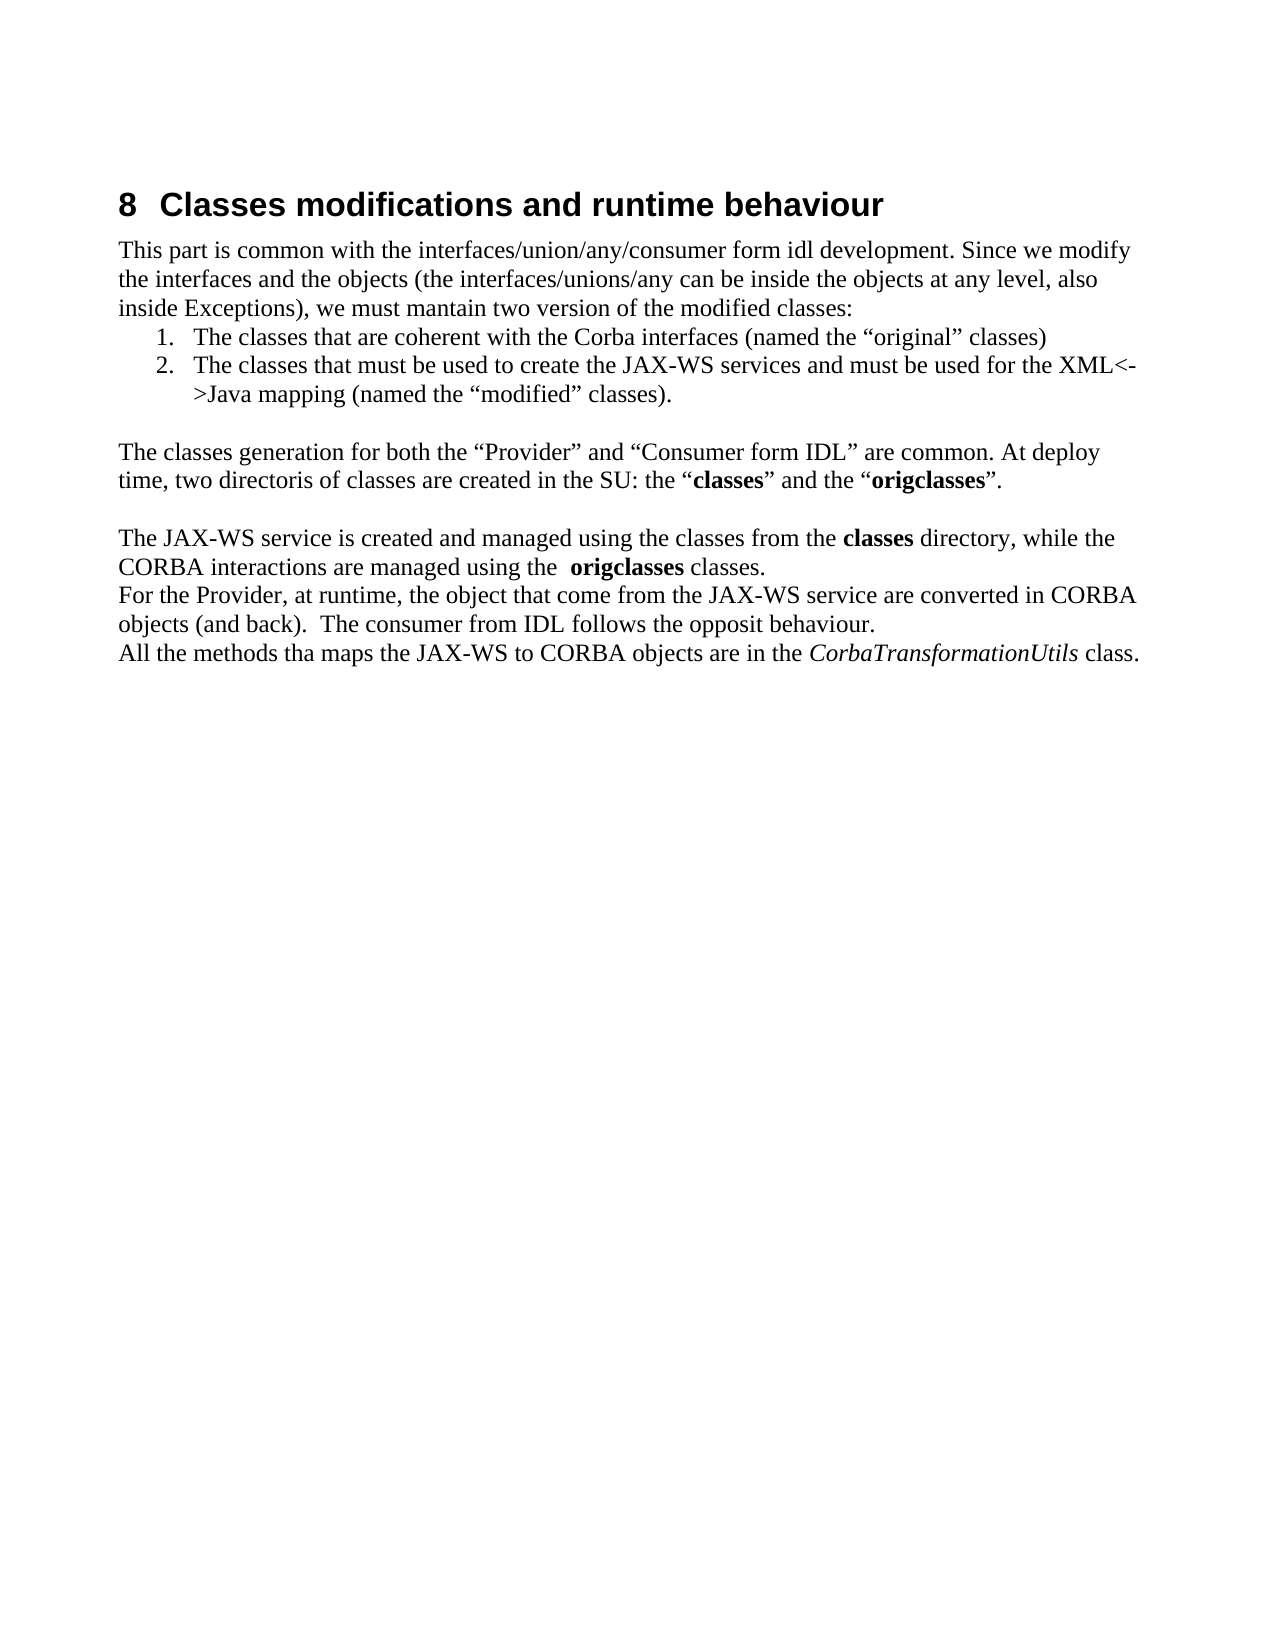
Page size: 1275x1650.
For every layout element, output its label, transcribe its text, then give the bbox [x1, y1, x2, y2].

subtitle Classes modifications and runtime behaviour [118, 184, 1157, 223]
text For the Provider, at runtime, the object that come from the JAX-WS service are converted in CORBA objects (and back). The consumer from IDL follows the opposit behaviour. [118, 581, 1157, 638]
list The classes that must be used to create the JAX-WS services and must be used for the XML<->Java mapping (named the “modified” classes). [156, 351, 1157, 408]
list The classes that are coherent with the Corba interfaces (named the “original” classes) [156, 322, 1157, 351]
text All the methods tha maps the JAX-WS to CORBA objects are in the CorbaTransformationUtils class. [118, 638, 1157, 667]
text The JAX-WS service is created and managed using the classes from the classes directory, while the CORBA interactions are managed using the origclasses classes. [118, 523, 1157, 581]
text This part is common with the interfaces/union/any/consumer form idl development. Since we modify the interfaces and the objects (the interfaces/unions/any can be inside the objects at any level, also inside Exceptions), we must mantain two version of the modified classes: [118, 236, 1157, 322]
text The classes generation for both the “Provider” and “Consumer form IDL” are common. At deploy time, two directoris of classes are created in the SU: the “classes” and the “origclasses”. [118, 437, 1157, 494]
